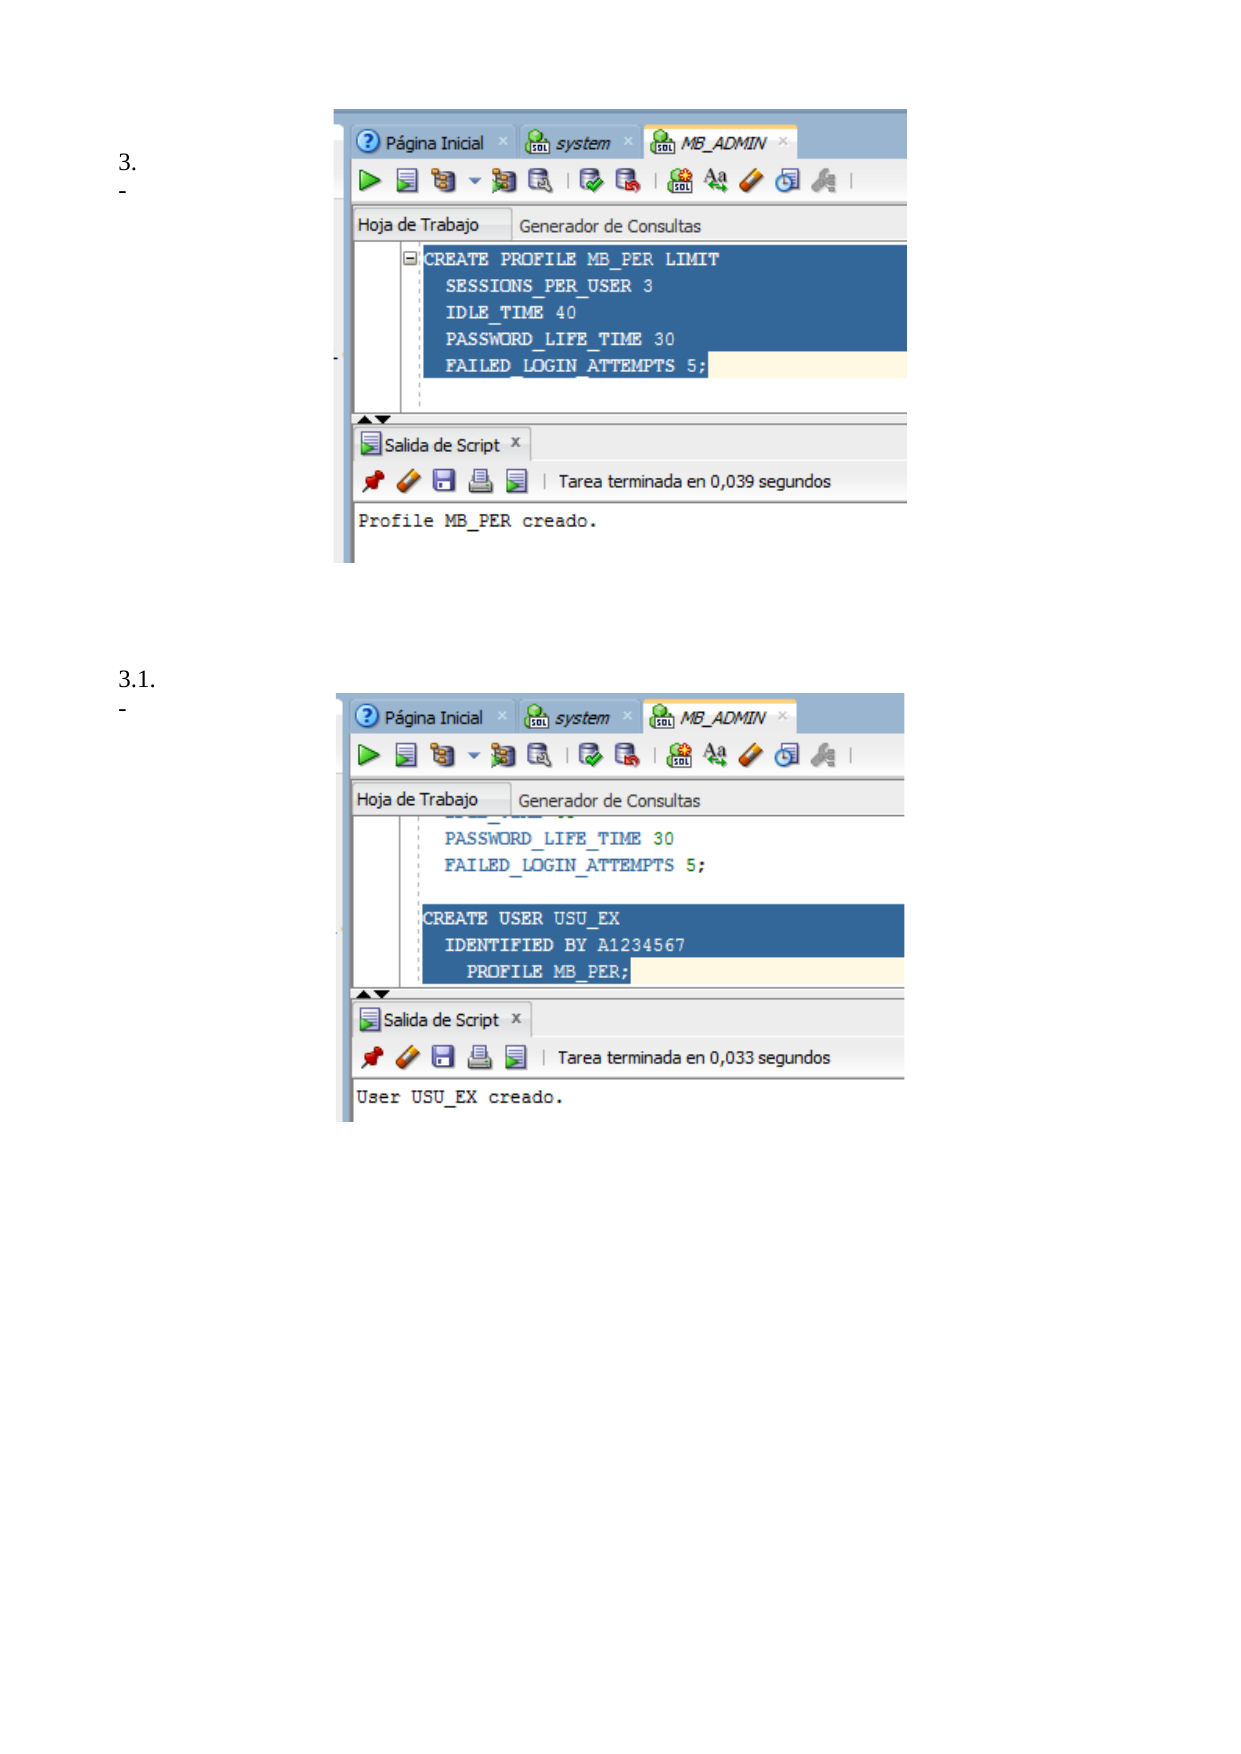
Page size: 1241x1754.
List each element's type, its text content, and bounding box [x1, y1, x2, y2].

text - [118, 176, 333, 204]
text - [907, 176, 1122, 204]
text - [118, 693, 335, 722]
text 3. [118, 147, 333, 176]
text - [905, 693, 1122, 722]
text [907, 147, 1122, 176]
picture [333, 109, 907, 563]
text 3.1. [118, 664, 1122, 693]
picture [335, 693, 905, 1122]
